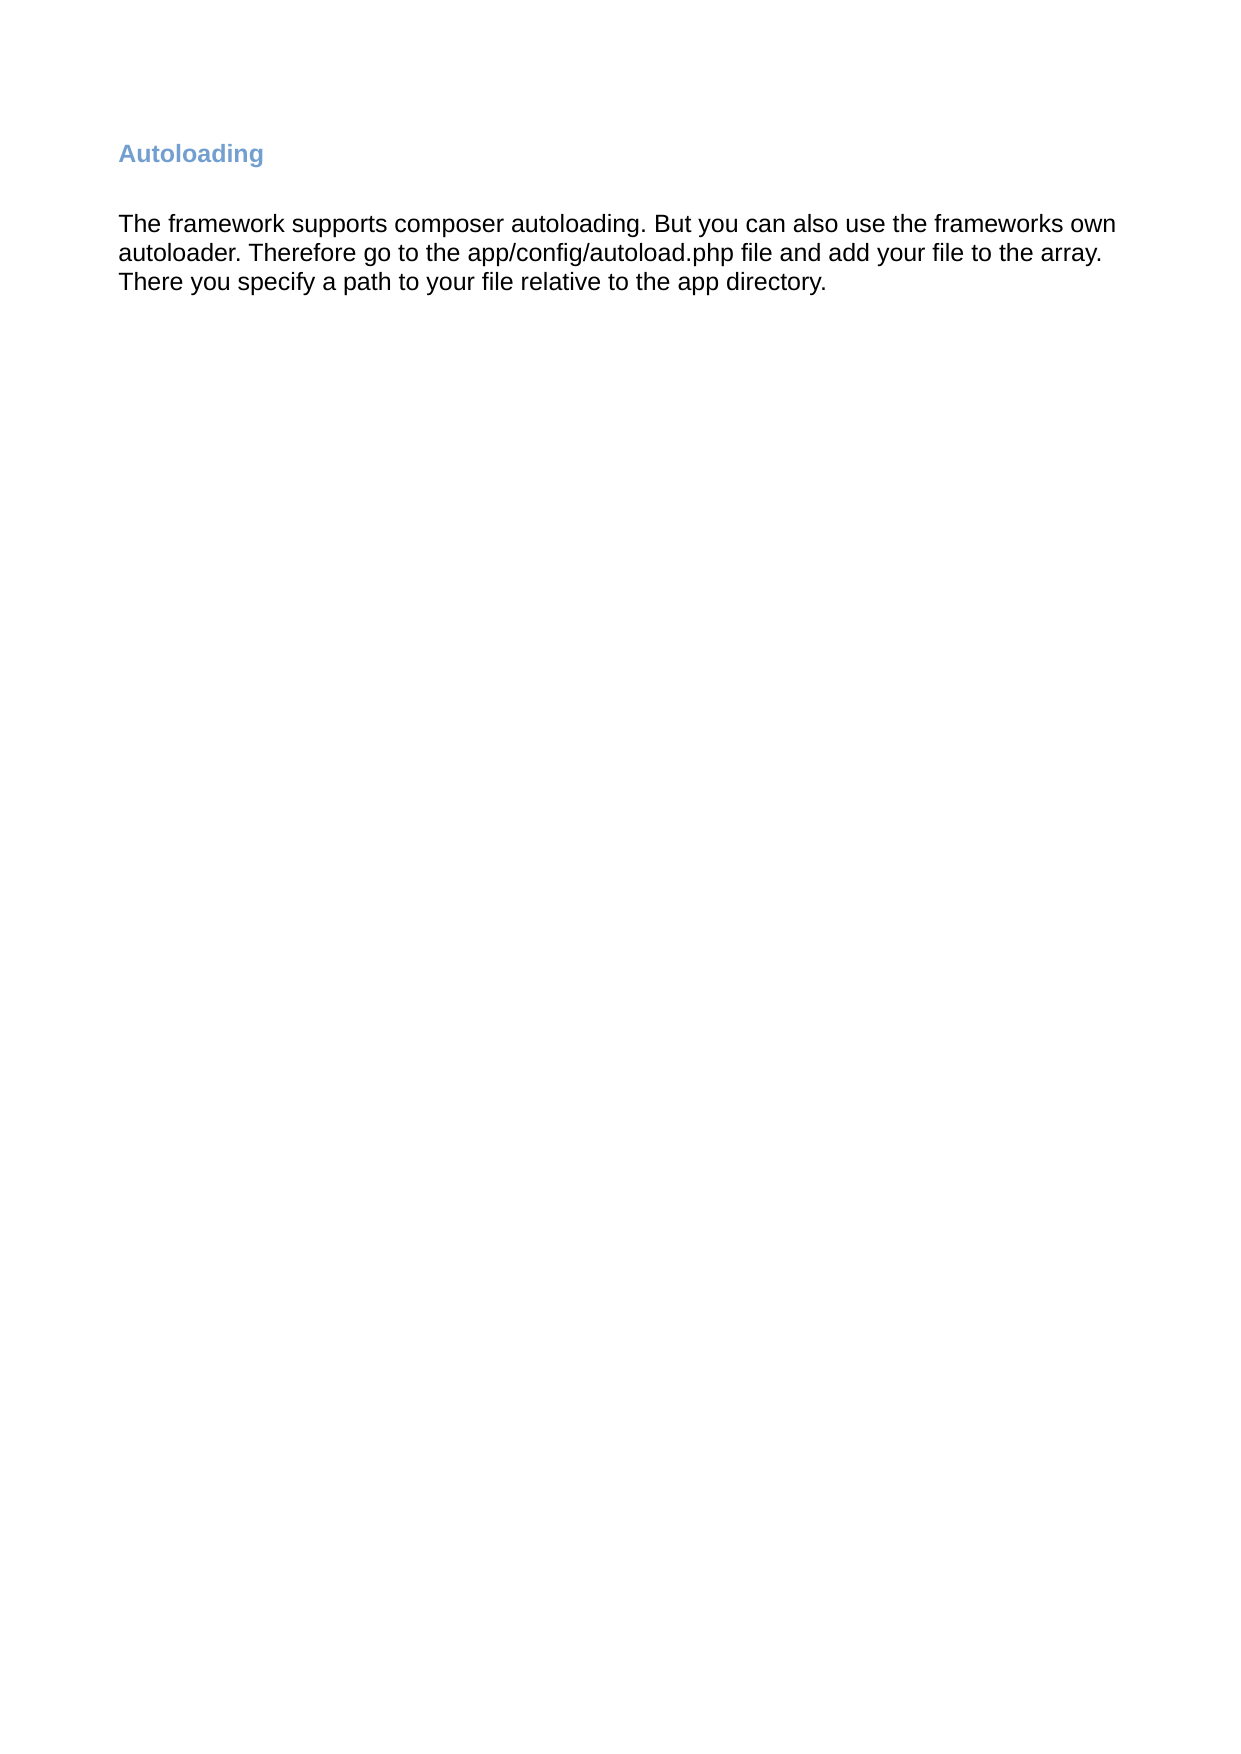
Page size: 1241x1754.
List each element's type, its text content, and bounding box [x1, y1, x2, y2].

text The framework supports composer autoloading. But you can also use the frameworks own autoloader. Therefore go to the app/config/autoload.php file and add your file to the array. There you specify a path to your file relative to the app directory. [118, 209, 1122, 295]
subtitle Autoloading [118, 139, 1122, 168]
